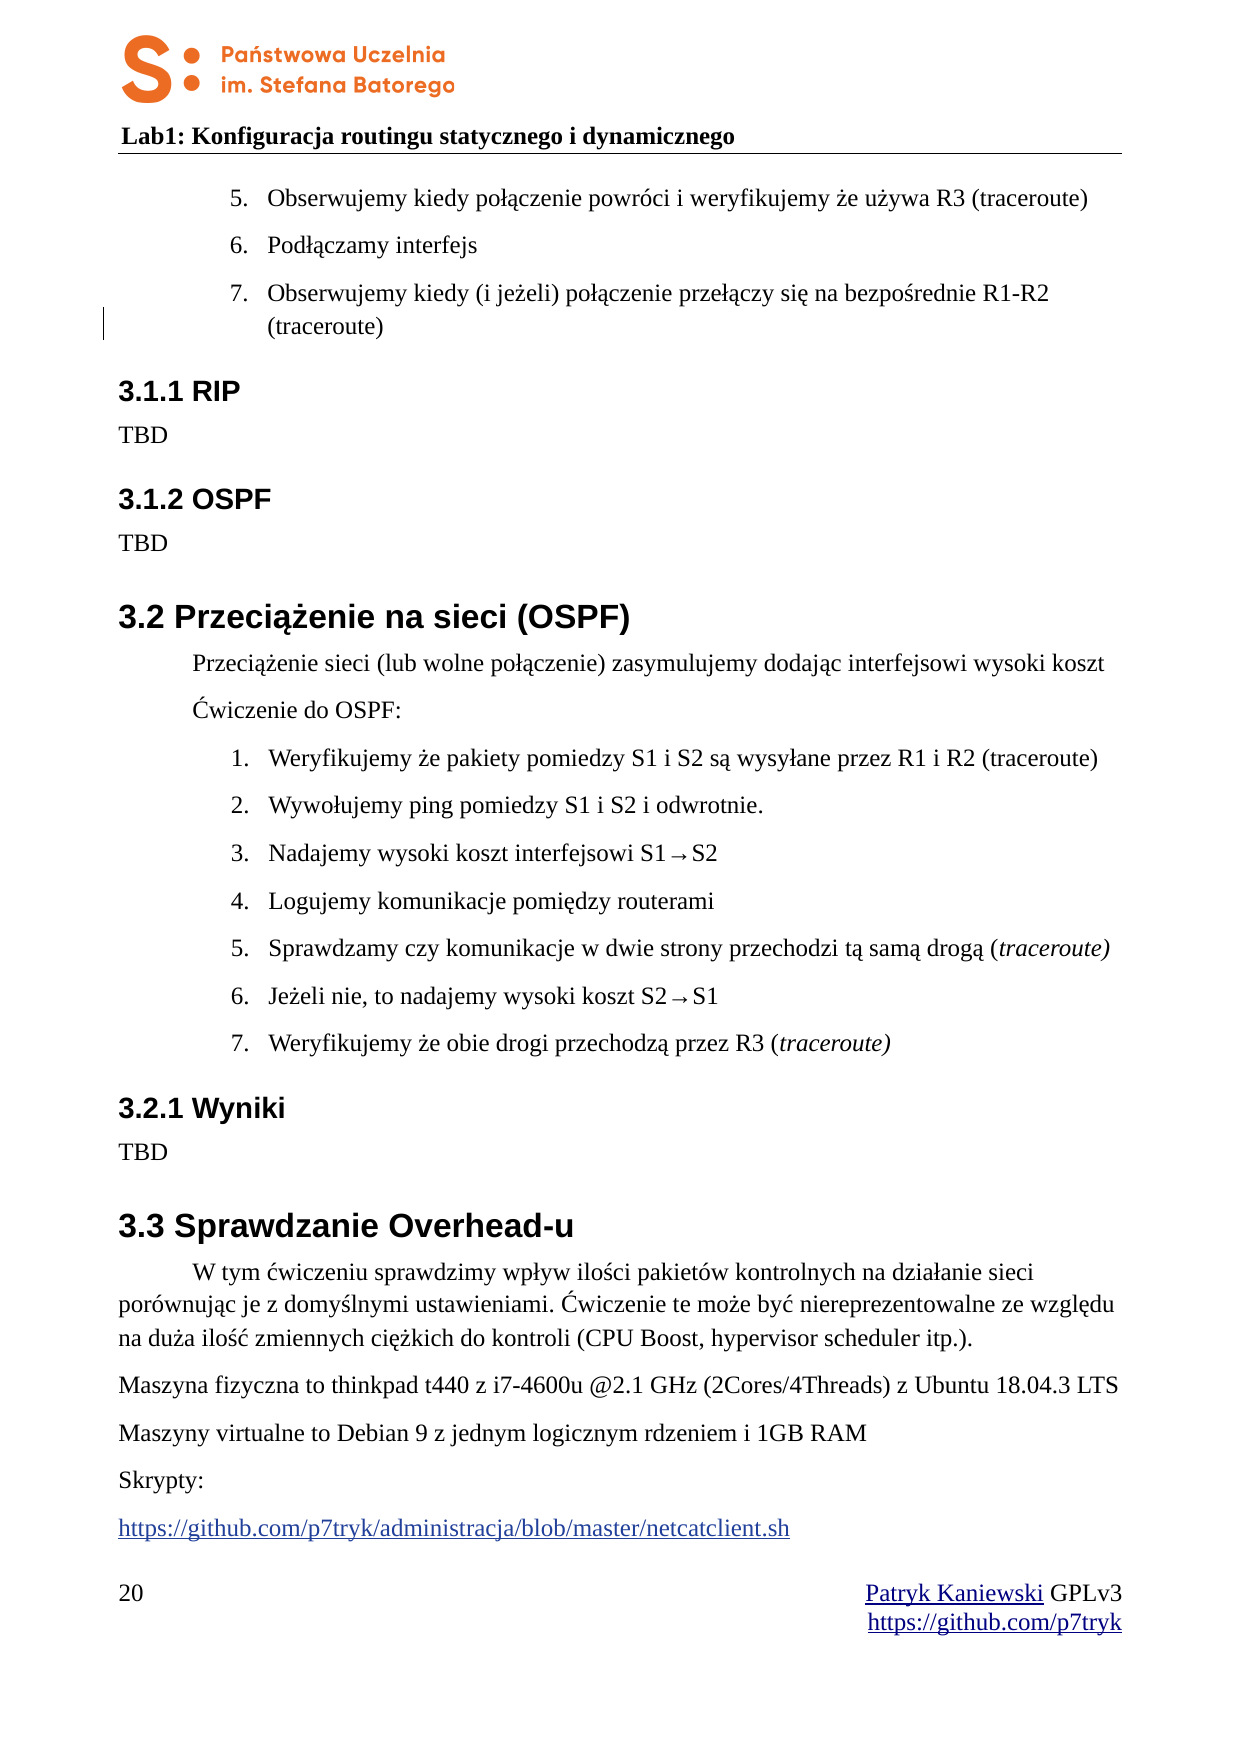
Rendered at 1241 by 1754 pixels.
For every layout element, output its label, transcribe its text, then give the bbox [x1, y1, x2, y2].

subtitle 3.3 Sprawdzanie Overhead-u [118, 1205, 1122, 1244]
text TBD [118, 1137, 1122, 1166]
list Weryfikujemy że obie drogi przechodzą przez R3 (traceroute) [231, 1028, 1122, 1057]
text W tym ćwiczeniu sprawdzimy wpływ ilości pakietów kontrolnych na działanie sieci porównując je z domyślnymi ustawieniami. Ćwiczenie te może być niereprezentowalne ze względu na duża ilość zmiennych ciężkich do kontroli (CPU Boost, hypervisor scheduler itp.). [118, 1257, 1122, 1351]
subtitle 3.1.2 OSPF [118, 482, 1122, 516]
text https://github.com/p7tryk/administracja/blob/master/netcatclient.sh [118, 1513, 1122, 1542]
list Nadajemy wysoki koszt interfejsowi S1→S2 [231, 838, 1122, 867]
text Skrypty: [118, 1465, 1122, 1494]
subtitle 3.1.1 RIP [118, 373, 1122, 407]
list Jeżeli nie, to nadajemy wysoki koszt S2→S1 [231, 981, 1122, 1010]
list Obserwujemy kiedy (i jeżeli) połączenie przełączy się na bezpośrednie R1-R2 (traceroute) [229, 278, 1122, 340]
text TBD [118, 528, 1122, 557]
subtitle 3.2.1 Wyniki [118, 1091, 1122, 1124]
text TBD [118, 420, 1122, 448]
text Ćwiczenie do OSPF: [118, 695, 1122, 724]
list Wywołujemy ping pomiedzy S1 i S2 i odwrotnie. [231, 791, 1122, 819]
text Przeciążenie sieci (lub wolne połączenie) zasymulujemy dodając interfejsowi wysoki koszt [118, 648, 1122, 676]
list Podłączamy interfejs [229, 231, 1122, 259]
text Maszyny virtualne to Debian 9 z jednym logicznym rdzeniem i 1GB RAM [118, 1418, 1122, 1447]
picture [121, 35, 455, 103]
list Obserwujemy kiedy połączenie powróci i weryfikujemy że używa R3 (traceroute) [229, 183, 1122, 212]
list Sprawdzamy czy komunikacje w dwie strony przechodzi tą samą drogą (traceroute) [231, 933, 1122, 962]
list Weryfikujemy że pakiety pomiedzy S1 i S2 są wysyłane przez R1 i R2 (traceroute) [231, 743, 1122, 772]
subtitle 3.2 Przeciążenie na sieci (OSPF) [118, 597, 1122, 635]
text Maszyna fizyczna to thinkpad t440 z i7-4600u @2.1 GHz (2Cores/4Threads) z Ubuntu 18.04.3 LTS [118, 1370, 1122, 1399]
list Logujemy komunikacje pomiędzy routerami [231, 886, 1122, 914]
